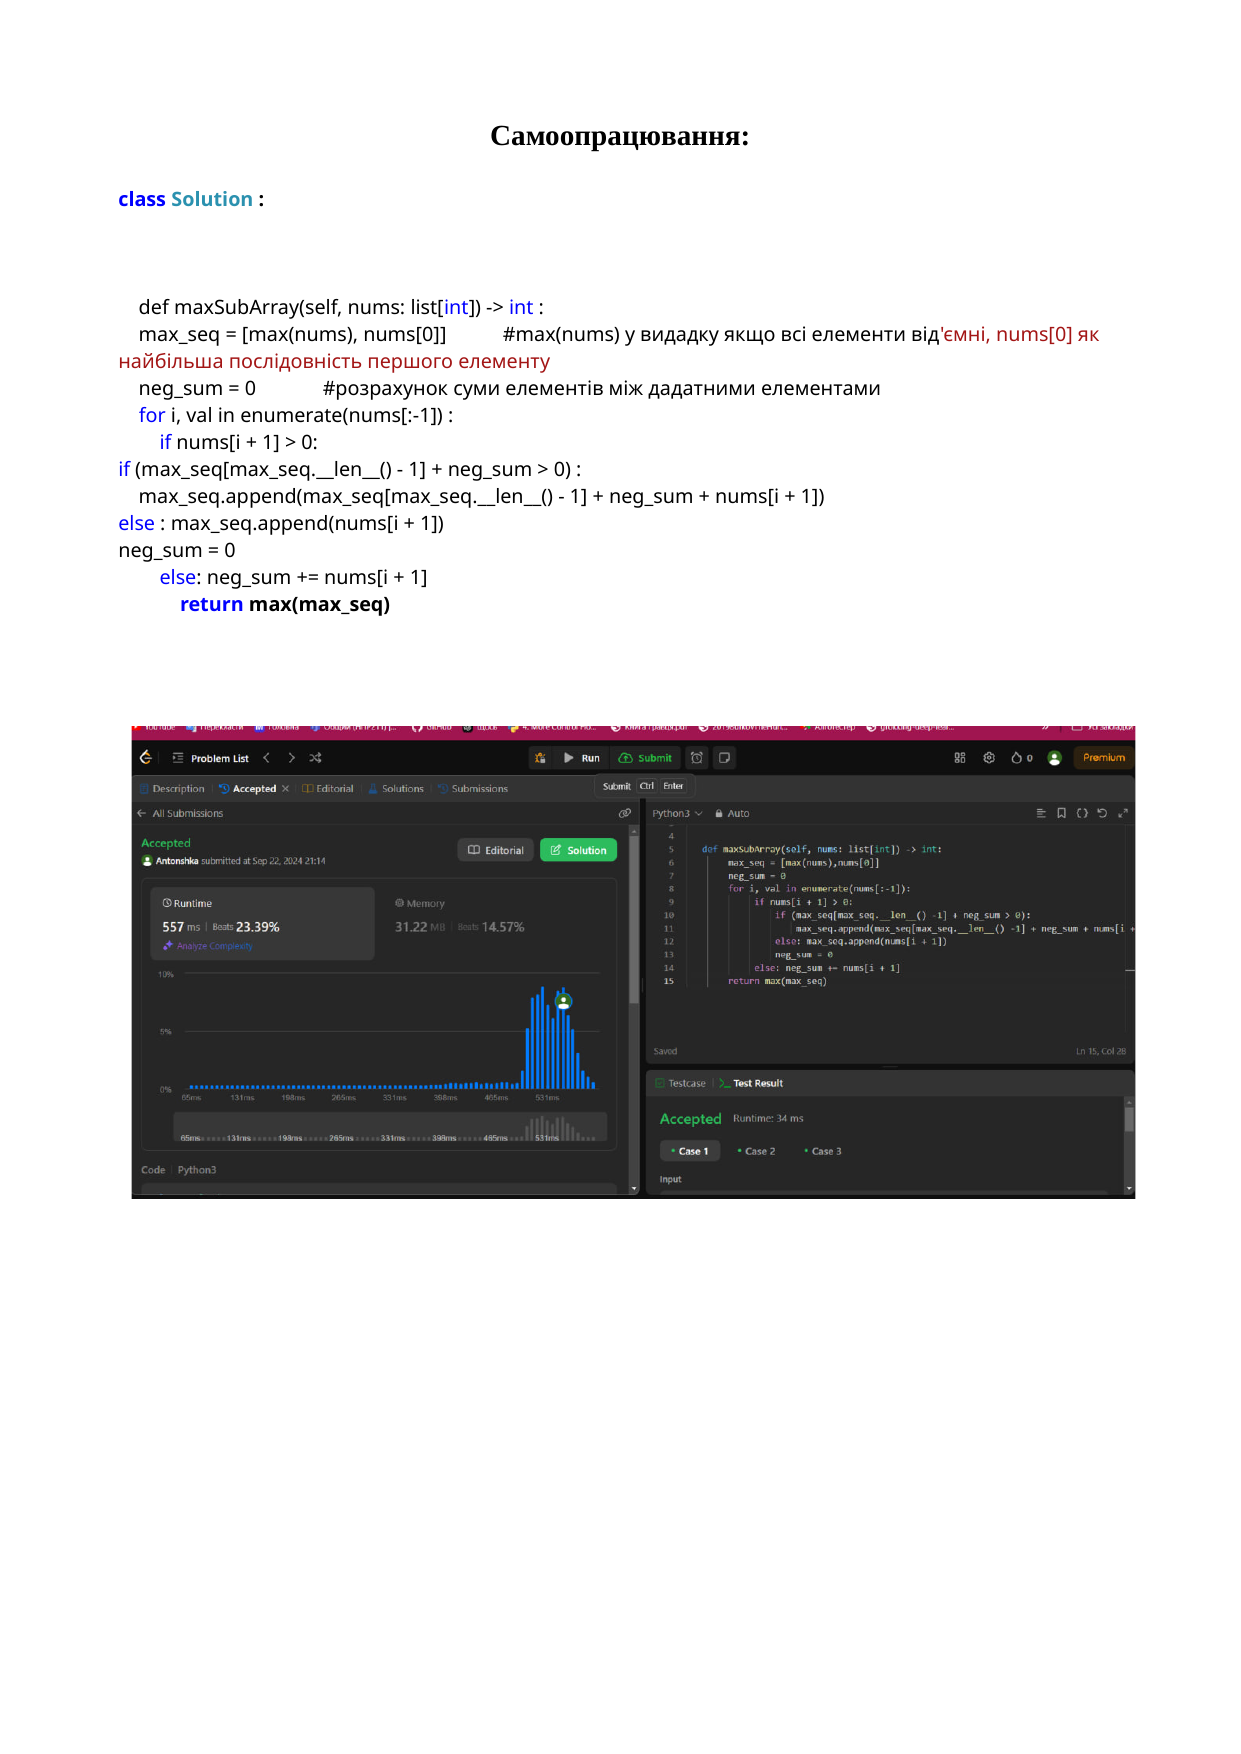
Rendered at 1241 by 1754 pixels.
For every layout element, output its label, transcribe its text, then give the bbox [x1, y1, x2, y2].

text if (max_seq[max_seq.__len__() - 1] + neg_sum > 0) : [118, 455, 1122, 482]
text Самоопрацювання: [118, 118, 1122, 152]
text else : max_seq.append(nums[i + 1]) [118, 509, 1122, 536]
text def maxSubArray(self, nums: list[int]) -> int : [118, 293, 1122, 320]
text if nums[i + 1] > 0: [118, 428, 1122, 455]
text neg_sum = 0 [118, 536, 1122, 563]
text return max(max_seq) [118, 590, 1122, 617]
text class Solution : [118, 185, 1122, 212]
text for i, val in enumerate(nums[:-1]) : [118, 401, 1122, 428]
picture [131, 726, 1136, 1199]
text max_seq.append(max_seq[max_seq.__len__() - 1] + neg_sum + nums[i + 1]) [118, 482, 1122, 509]
text max_seq = [max(nums), nums[0]] #max(nums) у видадку якщо всі елементи від'ємні, nums[0] як найбільша послідовність першого елементу [118, 320, 1122, 374]
text else: neg_sum += nums[i + 1] [118, 563, 1122, 590]
text neg_sum = 0 #розрахунок суми елементів між дадатними елементами [118, 374, 1122, 401]
